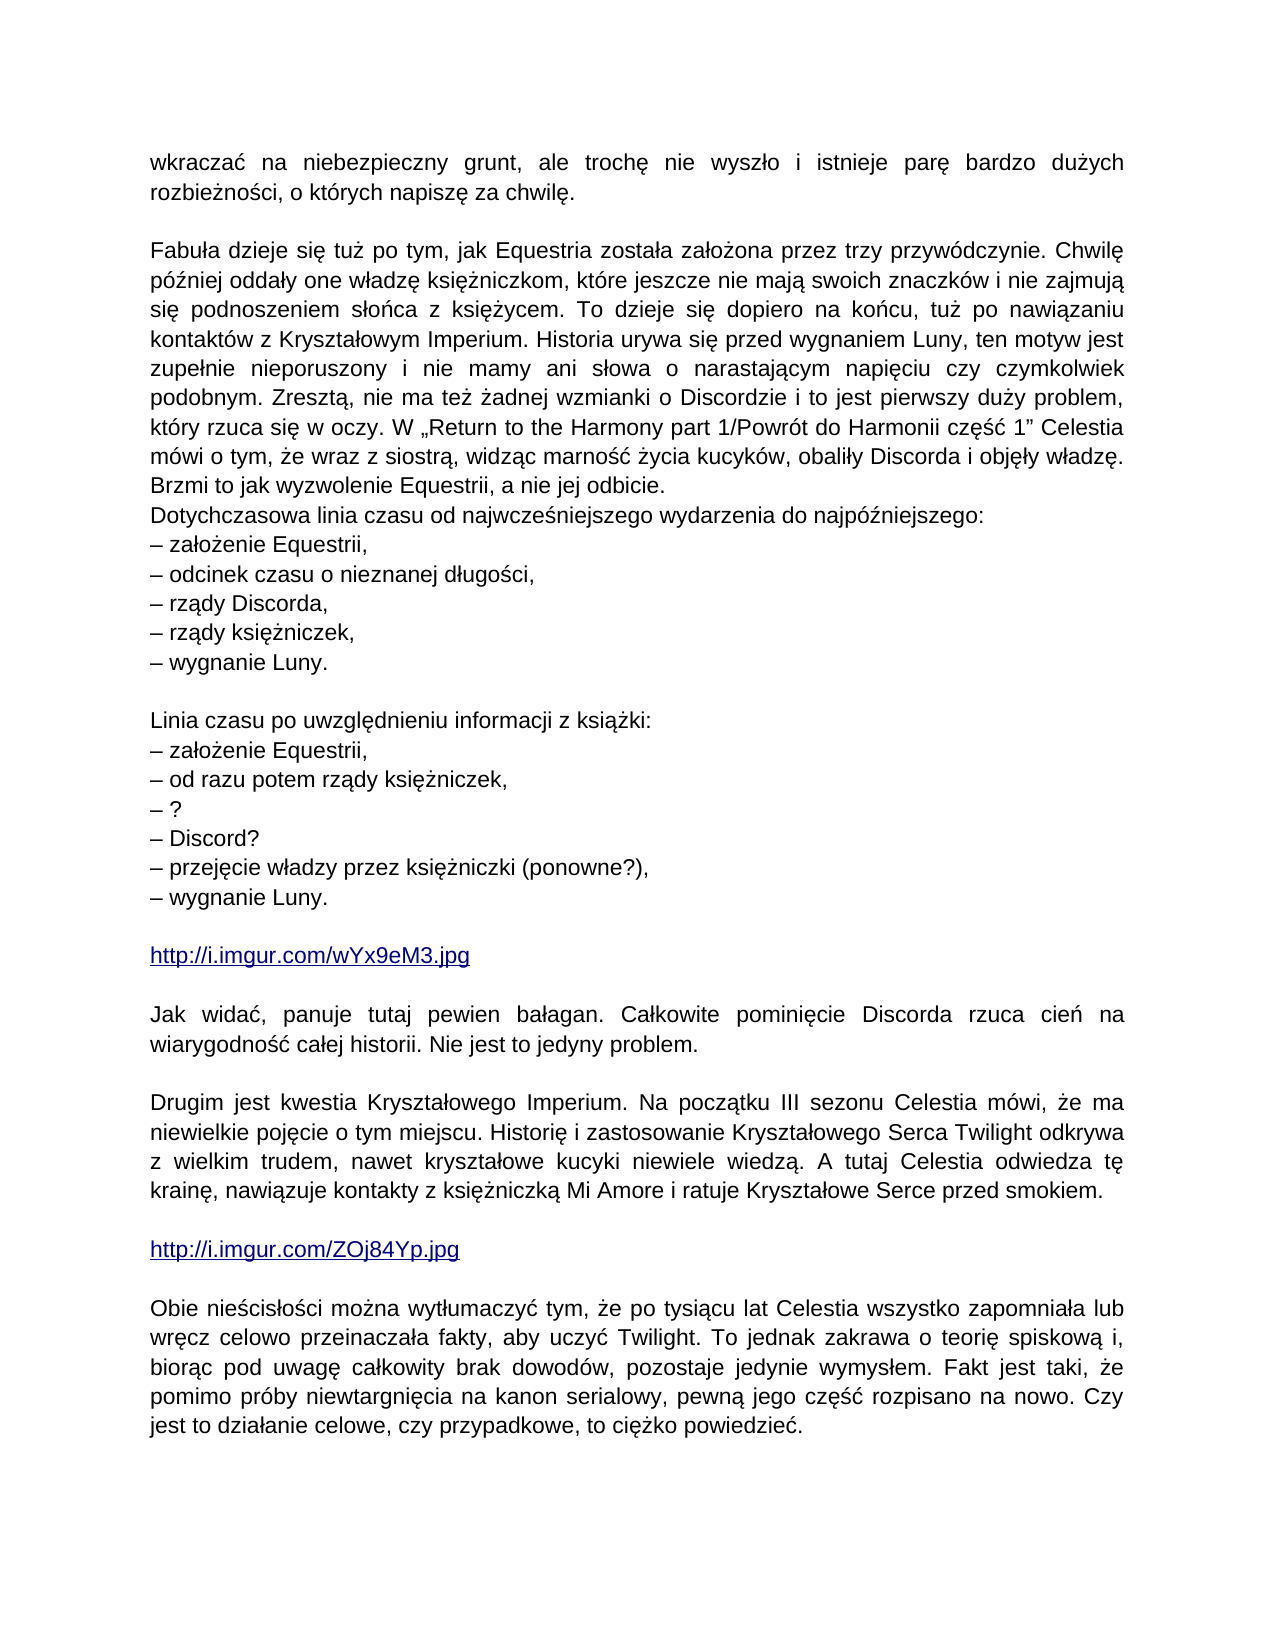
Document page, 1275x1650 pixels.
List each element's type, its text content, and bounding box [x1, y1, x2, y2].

text wkraczać na niebezpieczny grunt, ale trochę nie wyszło i istnieje parę bardzo dużych rozbieżności, o których napiszę za chwilę. [150, 150, 1125, 205]
text – Discord? [150, 826, 1125, 851]
text – rządy Discorda, [150, 591, 1125, 616]
text Dotychczasowa linia czasu od najwcześniejszego wydarzenia do najpóźniejszego: [150, 502, 1125, 528]
text Linia czasu po uwzględnieniu informacji z książki: [150, 708, 1125, 734]
text http://i.imgur.com/wYx9eM3.jpg [150, 943, 1125, 969]
text – odcinek czasu o nieznanej długości, [150, 561, 1125, 587]
text – założenie Equestrii, [150, 737, 1125, 763]
text http://i.imgur.com/ZOj84Yp.jpg [150, 1237, 1125, 1262]
text Obie nieścisłości można wytłumaczyć tym, że po tysiącu lat Celestia wszystko zapomniała lub wręcz celowo przeinaczała fakty, aby uczyć Twilight. To jednak zakrawa o teorię spiskową i, biorąc pod uwagę całkowity brak dowodów, pozostaje jedynie wymysłem. Fakt jest taki, że pomimo próby niewtargnięcia na kanon serialowy, pewną jego część rozpisano na nowo. Czy jest to działanie celowe, czy przypadkowe, to ciężko powiedzieć. [150, 1296, 1125, 1439]
text Jak widać, panuje tutaj pewien bałagan. Całkowite pominięcie Discorda rzuca cień na wiarygodność całej historii. Nie jest to jedyny problem. [150, 1002, 1125, 1057]
text Drugim jest kwestia Kryształowego Imperium. Na początku III sezonu Celestia mówi, że ma niewielkie pojęcie o tym miejscu. Historię i zastosowanie Kryształowego Serca Twilight odkrywa z wielkim trudem, nawet kryształowe kucyki niewiele wiedzą. A tutaj Celestia odwiedza tę krainę, nawiązuje kontakty z księżniczką Mi Amore i ratuje Kryształowe Serce przed smokiem. [150, 1090, 1125, 1204]
text – ? [150, 796, 1125, 822]
text – rządy księżniczek, [150, 620, 1125, 646]
text – wygnanie Luny. [150, 884, 1125, 910]
text – od razu potem rządy księżniczek, [150, 767, 1125, 792]
text – założenie Equestrii, [150, 532, 1125, 557]
text – wygnanie Luny. [150, 649, 1125, 675]
text – przejęcie władzy przez księżniczki (ponowne?), [150, 855, 1125, 881]
text Fabuła dzieje się tuż po tym, jak Equestria została założona przez trzy przywódczynie. Chwilę później oddały one władzę księżniczkom, które jeszcze nie mają swoich znaczków i nie zajmują się podnoszeniem słońca z księżycem. To dzieje się dopiero na końcu, tuż po nawiązaniu kontaktów z Kryształowym Imperium. Historia urywa się przed wygnaniem Luny, ten motyw jest zupełnie nieporuszony i nie mamy ani słowa o narastającym napięciu czy czymkolwiek podobnym. Zresztą, nie ma też żadnej wzmianki o Discordzie i to jest pierwszy duży problem, który rzuca się w oczy. W „Return to the Harmony part 1/Powrót do Harmonii część 1” Celestia mówi o tym, że wraz z siostrą, widząc marność życia kucyków, obaliły Discorda i objęły władzę. Brzmi to jak wyzwolenie Equestrii, a nie jej odbicie. [150, 238, 1125, 499]
